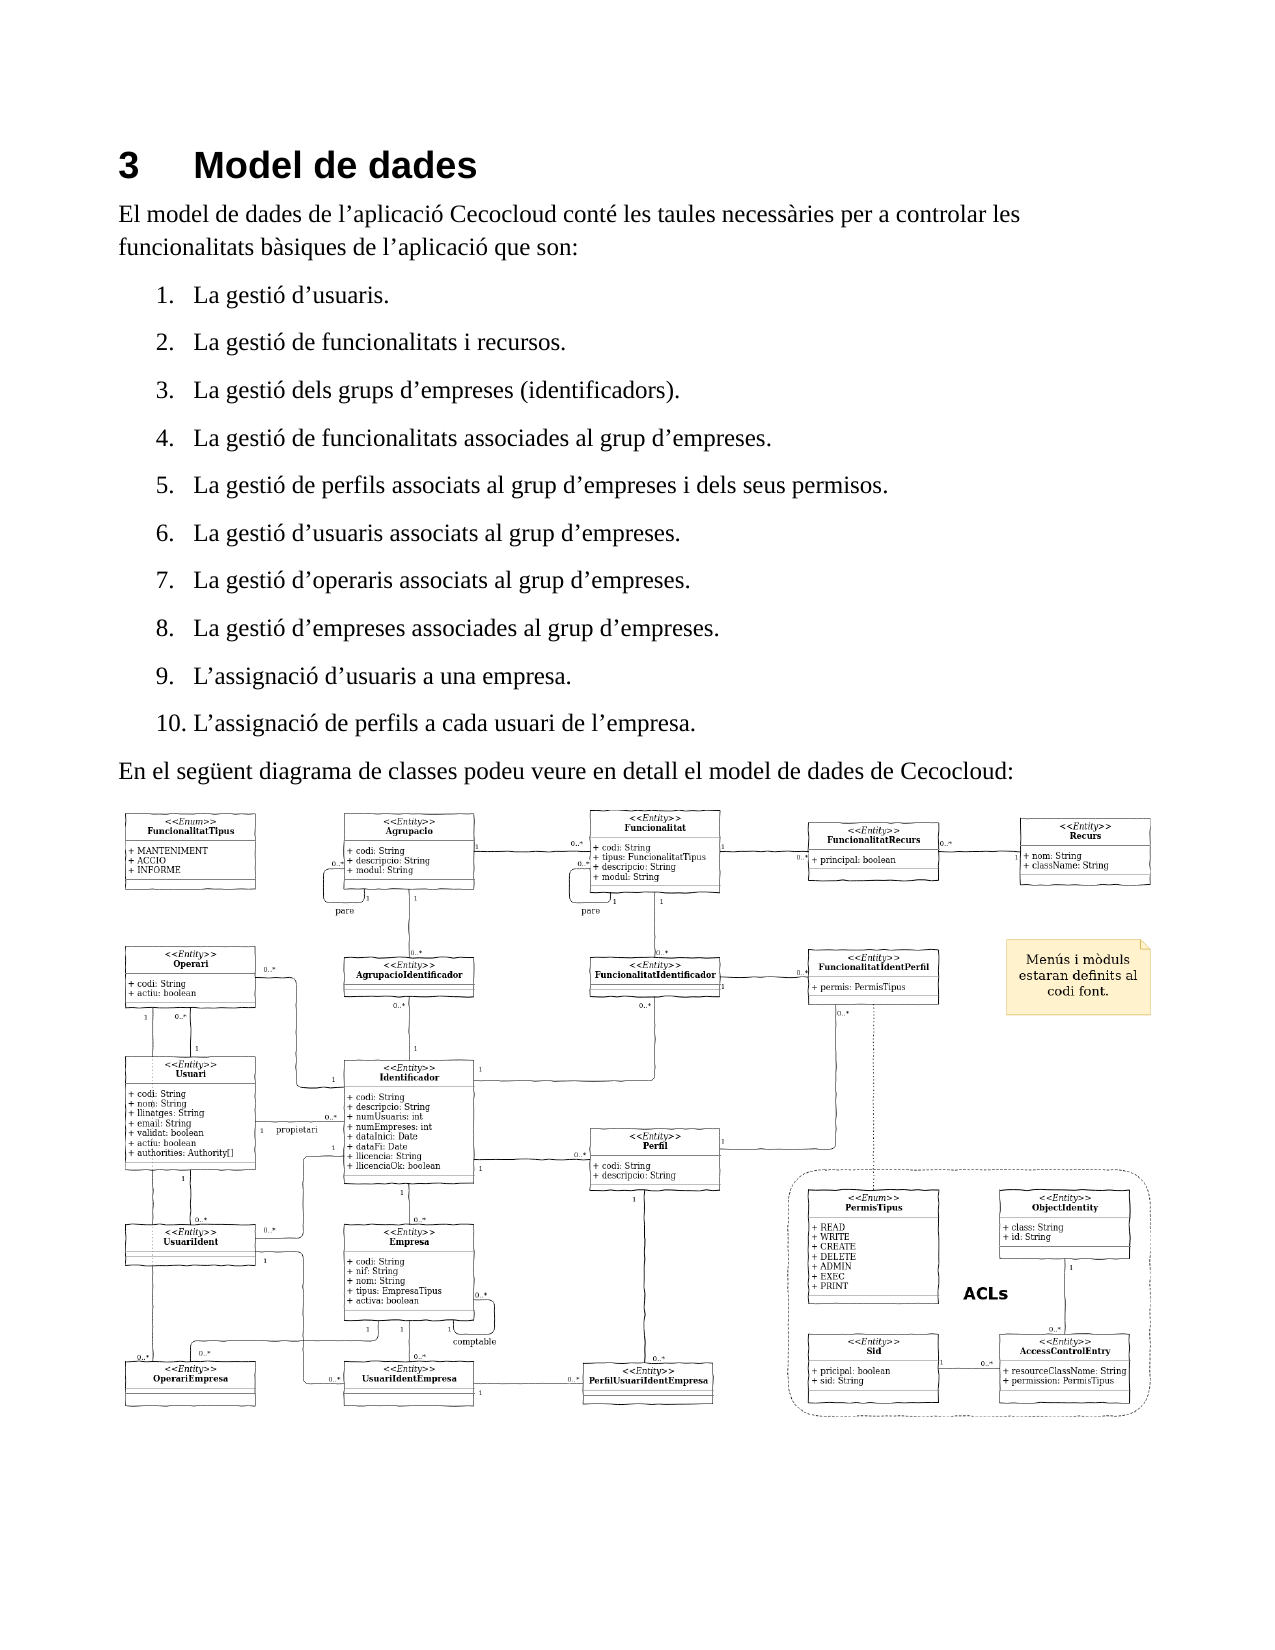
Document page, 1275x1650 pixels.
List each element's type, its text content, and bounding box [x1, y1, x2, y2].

list La gestió d’operaris associats al grup d’empreses. [156, 566, 1157, 594]
list La gestió d’usuaris. [156, 280, 1157, 309]
list La gestió de funcionalitats i recursos. [156, 327, 1157, 356]
picture [118, 803, 1157, 1423]
text El model de dades de l’aplicació Cecocloud conté les taules necessàries per a controlar les funcionalitats bàsiques de l’aplicació que son: [118, 199, 1157, 261]
list La gestió d’usuaris associats al grup d’empreses. [156, 518, 1157, 547]
text En el següent diagrama de classes podeu veure en detall el model de dades de Cecocloud: [118, 756, 1157, 785]
list L’assignació de perfils a cada usuari de l’empresa. [156, 708, 1157, 737]
subtitle Model de dades [118, 143, 1157, 187]
list L’assignació d’usuaris a una empresa. [156, 661, 1157, 689]
list La gestió de perfils associats al grup d’empreses i dels seus permisos. [156, 470, 1157, 499]
list La gestió d’empreses associades al grup d’empreses. [156, 613, 1157, 642]
list La gestió de funcionalitats associades al grup d’empreses. [156, 423, 1157, 451]
list La gestió dels grups d’empreses (identificadors). [156, 375, 1157, 404]
